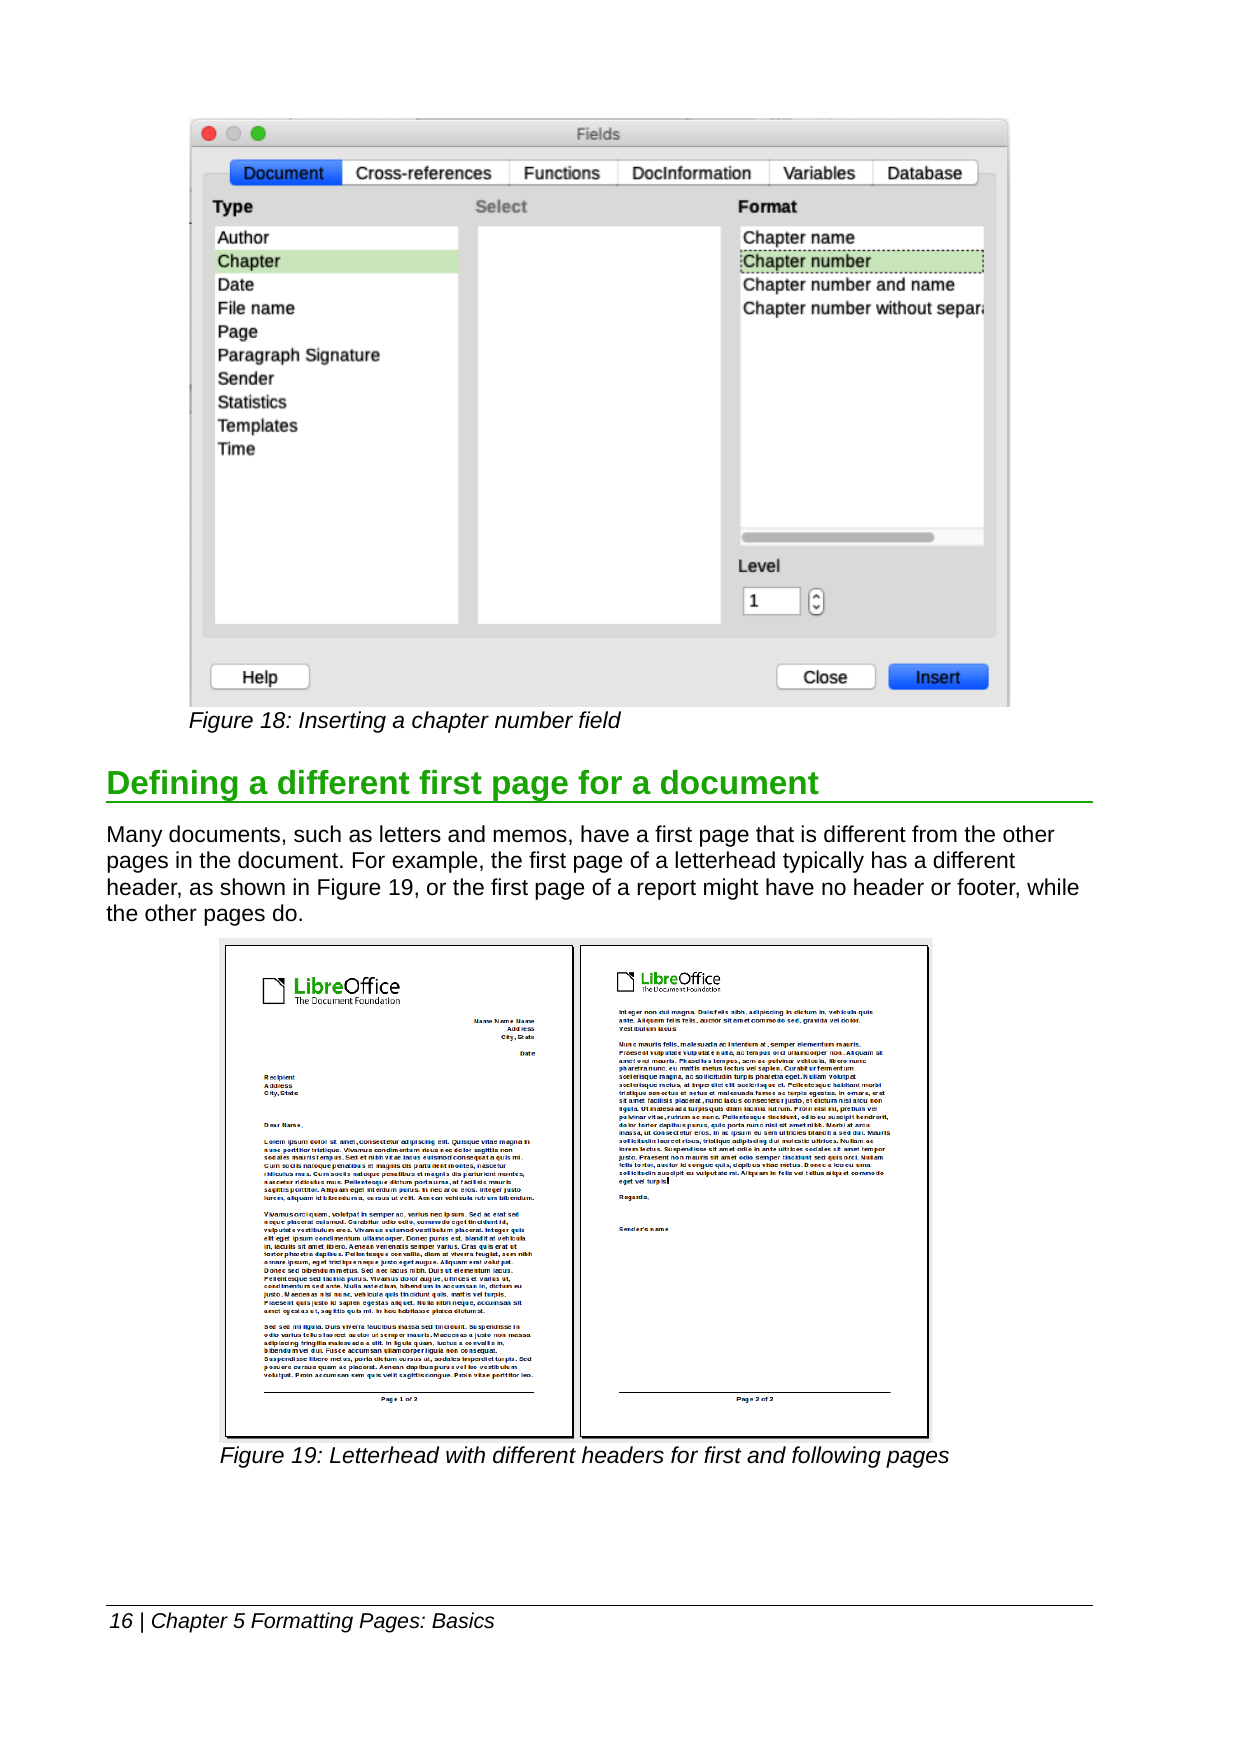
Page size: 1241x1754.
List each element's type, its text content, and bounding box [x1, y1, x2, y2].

text Figure 18: Inserting a chapter number field [188, 707, 1010, 733]
picture [188, 118, 1011, 707]
text Figure 19: Letterhead with different headers for first and following pages [219, 939, 979, 1468]
subtitle Defining a different first page for a document [106, 763, 1093, 801]
list Many documents, such as letters and memos, have a first page that is different from the other pages in the document. For example, the first page of a letterhead typically has a different header, as shown in Figure 19, or the first page of a report might have no header or footer, while the other pages do. [106, 821, 1093, 926]
picture [219, 938, 933, 1443]
